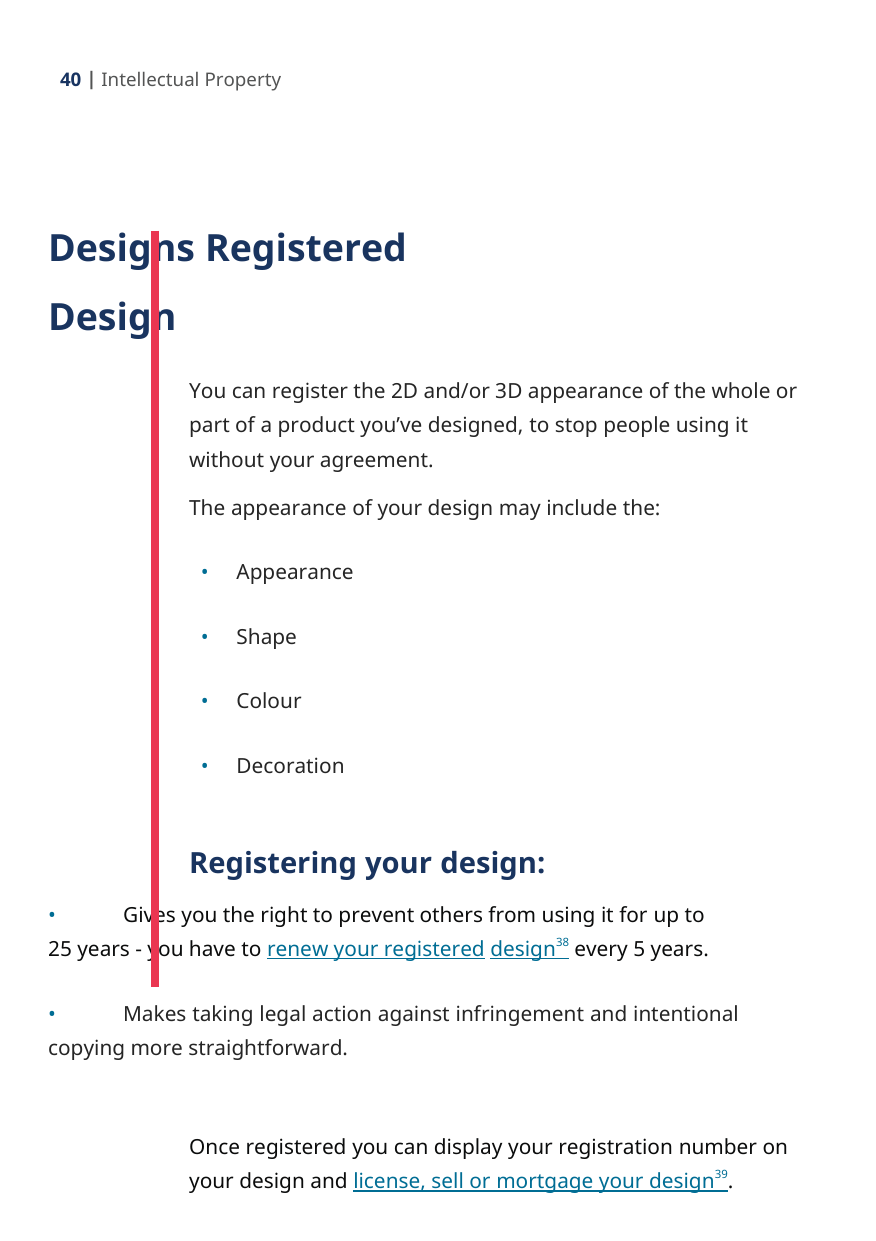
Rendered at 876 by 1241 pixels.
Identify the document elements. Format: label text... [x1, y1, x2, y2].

list Decoration [201, 751, 829, 779]
text The appearance of your design may include the: [189, 493, 829, 521]
subtitle Designs Registered Design [48, 221, 526, 342]
text Once registered you can display your registration number on your design and license, sell or mortgage your design39. [189, 1132, 829, 1195]
list Colour [201, 686, 829, 715]
text You can register the 2D and/or 3D appearance of the whole or part of a product you’ve designed, to stop people using it without your agreement. [189, 377, 803, 473]
list Gives you the right to prevent others from using it for up to 25 years - you have to renew your registered design38 every 5 years. [48, 900, 151, 962]
list Gives you the right to prevent others from using it for up to 25 years - you have to renew your registered design38 every 5 years. [159, 900, 731, 962]
list Shape [201, 622, 829, 650]
subtitle Registering your design: [189, 843, 829, 882]
picture [715, 1170, 720, 1178]
picture [557, 938, 562, 946]
picture [563, 938, 568, 946]
list Makes taking legal action against infringement and intentional copying more straightforward. [48, 999, 816, 1062]
list Appearance [201, 557, 829, 586]
